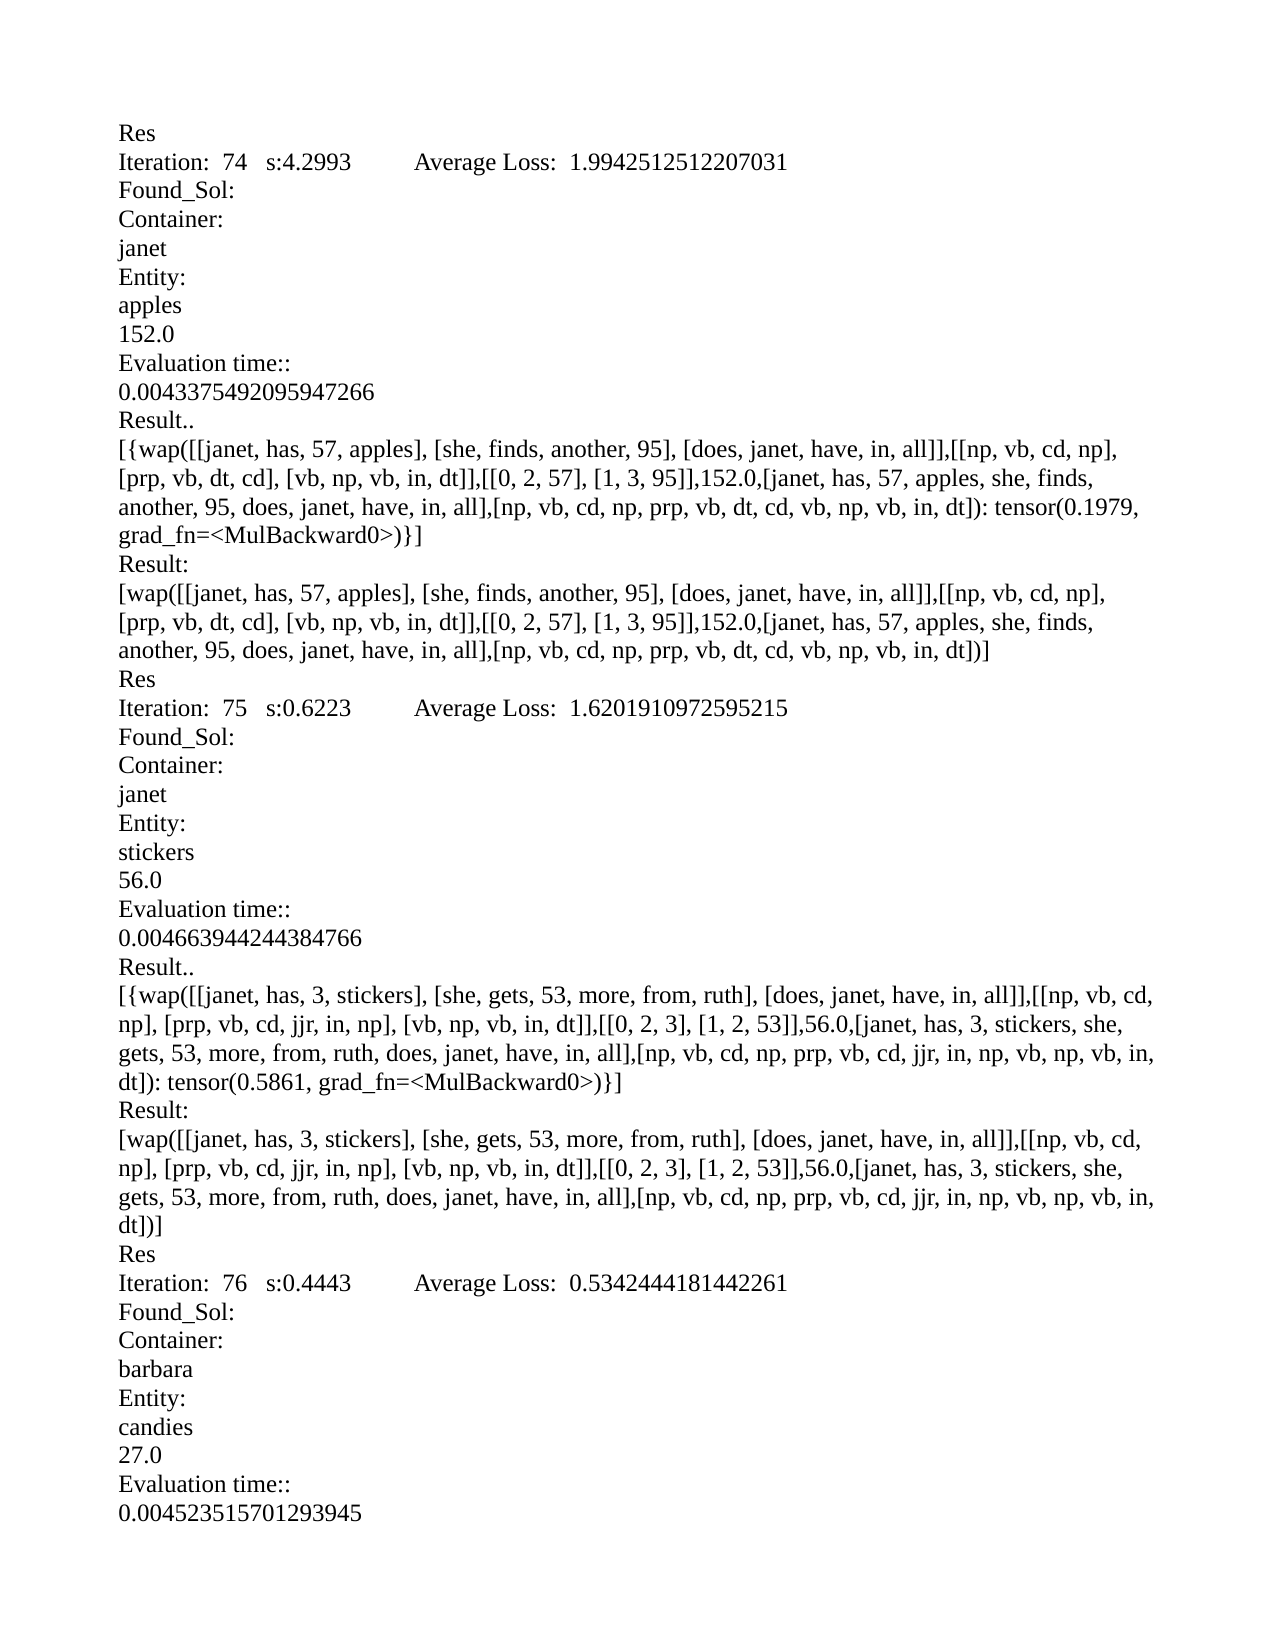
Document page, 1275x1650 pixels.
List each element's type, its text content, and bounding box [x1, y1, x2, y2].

text Iteration: 74 s:4.2993 Average Loss: 1.9942512512207031 [118, 147, 1157, 176]
text 152.0 [118, 319, 1157, 348]
text Entity: [118, 262, 1157, 291]
text [{wap([[janet, has, 3, stickers], [she, gets, 53, more, from, ruth], [does, janet, have, in, all]],[[np, vb, cd, np], [prp, vb, cd, jjr, in, np], [vb, np, vb, in, dt]],[[0, 2, 3], [1, 2, 53]],56.0,[janet, has, 3, stickers, she, gets, 53, more, from, ruth, does, janet, have, in, all],[np, vb, cd, np, prp, vb, cd, jjr, in, np, vb, np, vb, in, dt]): tensor(0.5861, grad_fn=<MulBackward0>)}] [118, 981, 1157, 1096]
text apples [118, 291, 1157, 319]
text Entity: [118, 1383, 1157, 1412]
text 0.0043375492095947266 [118, 377, 1157, 406]
text Entity: [118, 808, 1157, 837]
text Evaluation time:: [118, 894, 1157, 923]
text 27.0 [118, 1441, 1157, 1469]
text candies [118, 1412, 1157, 1441]
text 0.004523515701293945 [118, 1498, 1157, 1527]
text Iteration: 75 s:0.6223 Average Loss: 1.6201910972595215 [118, 693, 1157, 722]
text Found_Sol: [118, 1297, 1157, 1326]
text Result: [118, 1096, 1157, 1124]
text [{wap([[janet, has, 57, apples], [she, finds, another, 95], [does, janet, have, in, all]],[[np, vb, cd, np], [prp, vb, dt, cd], [vb, np, vb, in, dt]],[[0, 2, 57], [1, 3, 95]],152.0,[janet, has, 57, apples, she, finds, another, 95, does, janet, have, in, all],[np, vb, cd, np, prp, vb, dt, cd, vb, np, vb, in, dt]): tensor(0.1979, grad_fn=<MulBackward0>)}] [118, 434, 1157, 549]
text stickers [118, 837, 1157, 866]
text Result: [118, 549, 1157, 578]
text [wap([[janet, has, 3, stickers], [she, gets, 53, more, from, ruth], [does, janet, have, in, all]],[[np, vb, cd, np], [prp, vb, cd, jjr, in, np], [vb, np, vb, in, dt]],[[0, 2, 3], [1, 2, 53]],56.0,[janet, has, 3, stickers, she, gets, 53, more, from, ruth, does, janet, have, in, all],[np, vb, cd, np, prp, vb, cd, jjr, in, np, vb, np, vb, in, dt])] [118, 1124, 1157, 1239]
text Evaluation time:: [118, 348, 1157, 377]
text Res [118, 118, 1157, 147]
text [wap([[janet, has, 57, apples], [she, finds, another, 95], [does, janet, have, in, all]],[[np, vb, cd, np], [prp, vb, dt, cd], [vb, np, vb, in, dt]],[[0, 2, 57], [1, 3, 95]],152.0,[janet, has, 57, apples, she, finds, another, 95, does, janet, have, in, all],[np, vb, cd, np, prp, vb, dt, cd, vb, np, vb, in, dt])] [118, 578, 1157, 664]
text Result.. [118, 406, 1157, 434]
text Res [118, 1239, 1157, 1268]
text Result.. [118, 952, 1157, 981]
text janet [118, 233, 1157, 262]
text Evaluation time:: [118, 1469, 1157, 1498]
text 56.0 [118, 866, 1157, 894]
text Container: [118, 751, 1157, 779]
text 0.004663944244384766 [118, 923, 1157, 952]
text Container: [118, 1326, 1157, 1354]
text Found_Sol: [118, 722, 1157, 751]
text barbara [118, 1354, 1157, 1383]
text Container: [118, 204, 1157, 233]
text Res [118, 664, 1157, 693]
text Found_Sol: [118, 176, 1157, 204]
text Iteration: 76 s:0.4443 Average Loss: 0.5342444181442261 [118, 1268, 1157, 1297]
text janet [118, 779, 1157, 808]
